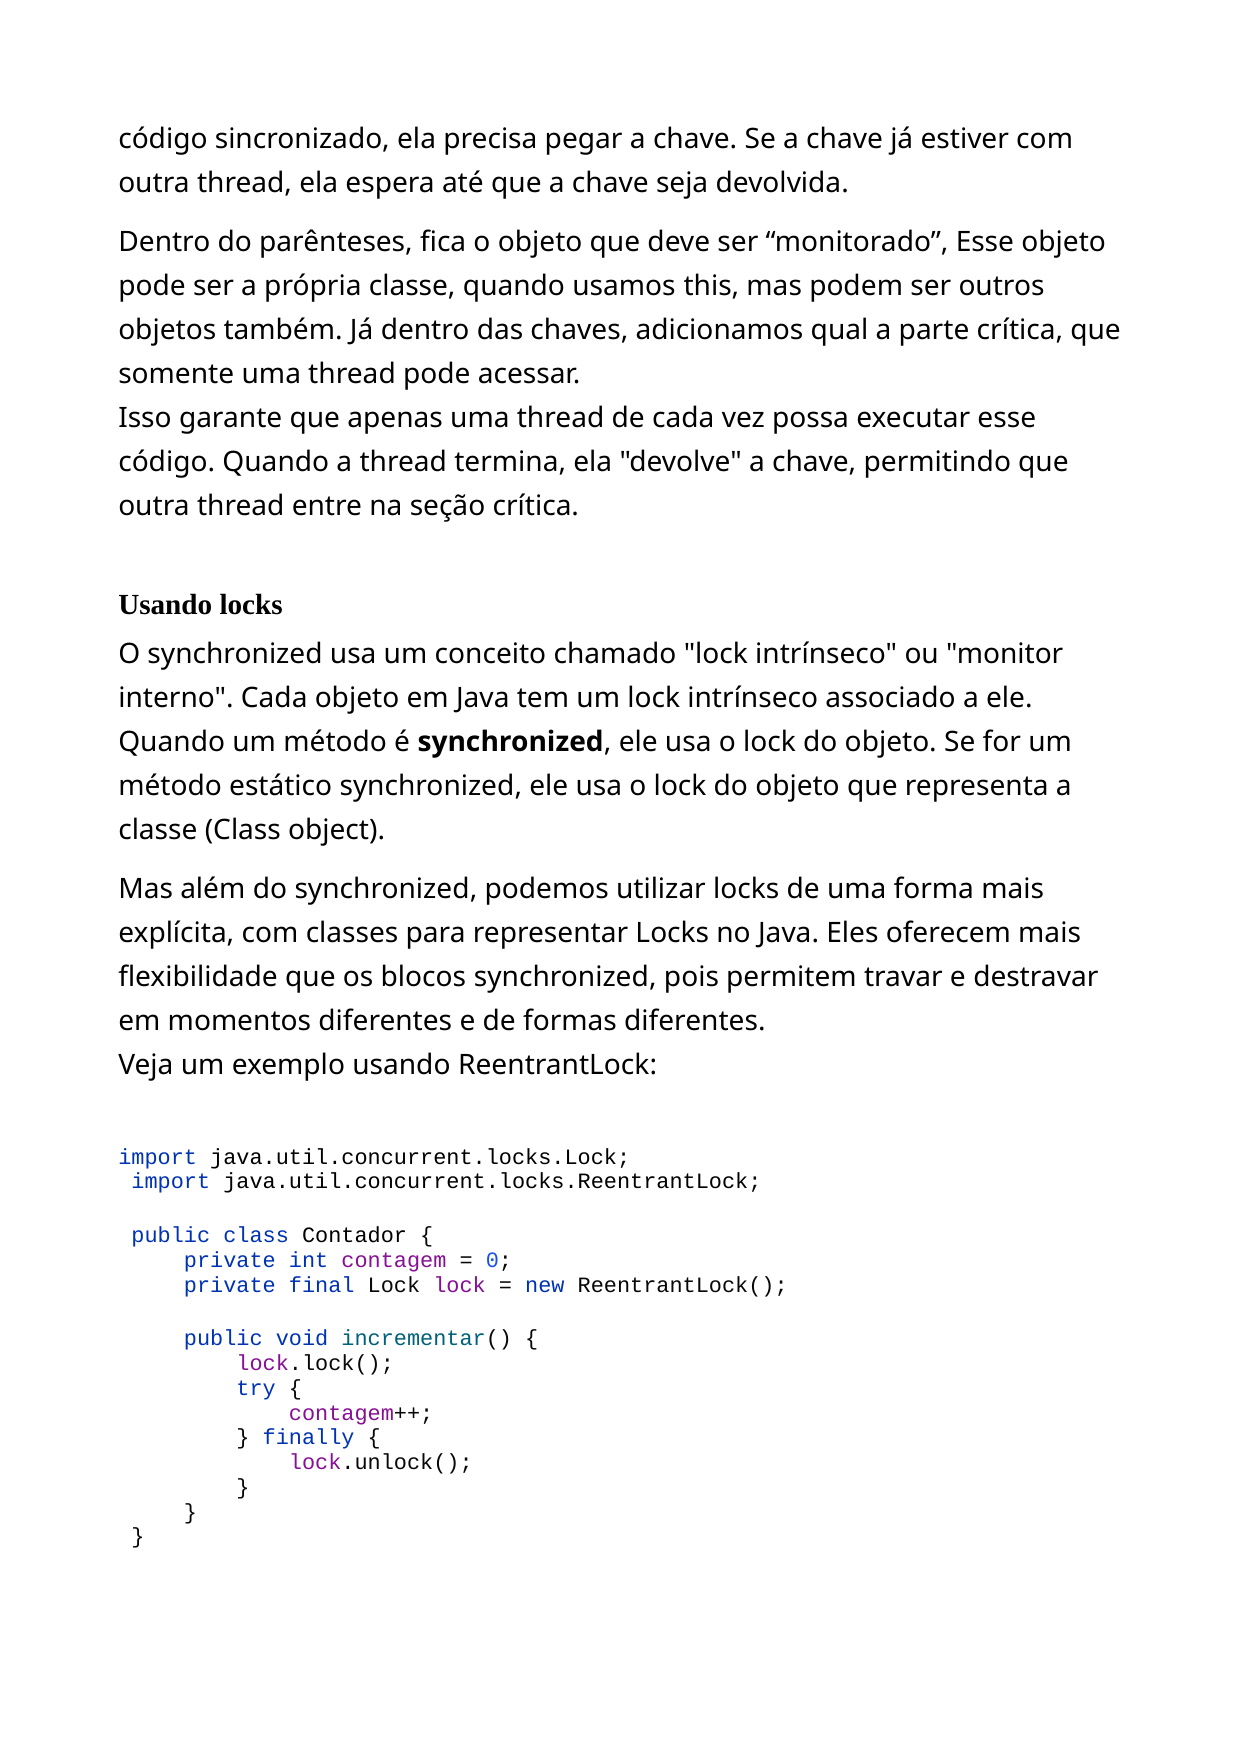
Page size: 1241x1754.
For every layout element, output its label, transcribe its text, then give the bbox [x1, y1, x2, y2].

text O synchronized usa um conceito chamado "lock intrínseco" ou "monitor interno". Cada objeto em Java tem um lock intrínseco associado a ele. Quando um método é synchronized, ele usa o lock do objeto. Se for um método estático synchronized, ele usa o lock do objeto que representa a classe (Class object). [118, 633, 1122, 848]
subtitle Usando locks [118, 587, 1122, 621]
text Veja um exemplo usando ReentrantLock: [118, 1044, 1122, 1083]
text Dentro do parênteses, fica o objeto que deve ser “monitorado”, Esse objeto pode ser a própria classe, quando usamos this, mas podem ser outros objetos também. Já dentro das chaves, adicionamos qual a parte crítica, que somente uma thread pode acessar. [118, 221, 1122, 391]
text Isso garante que apenas uma thread de cada vez possa executar esse código. Quando a thread termina, ela "devolve" a chave, permitindo que outra thread entre na seção crítica. [118, 397, 1122, 523]
text import java.util.concurrent.locks.Lock; import java.util.concurrent.locks.ReentrantLock; public class Contador { private int contagem = 0; private final Lock lock = new ReentrantLock(); public void incrementar() { lock.lock(); try { contagem++; } finally { lock.unlock(); } } } [118, 1146, 1122, 1551]
text Mas além do synchronized, podemos utilizar locks de uma forma mais explícita, com classes para representar Locks no Java. Eles oferecem mais flexibilidade que os blocos synchronized, pois permitem travar e destravar em momentos diferentes e de formas diferentes. [118, 868, 1122, 1039]
text código sincronizado, ela precisa pegar a chave. Se a chave já estiver com outra thread, ela espera até que a chave seja devolvida. [118, 118, 1122, 201]
